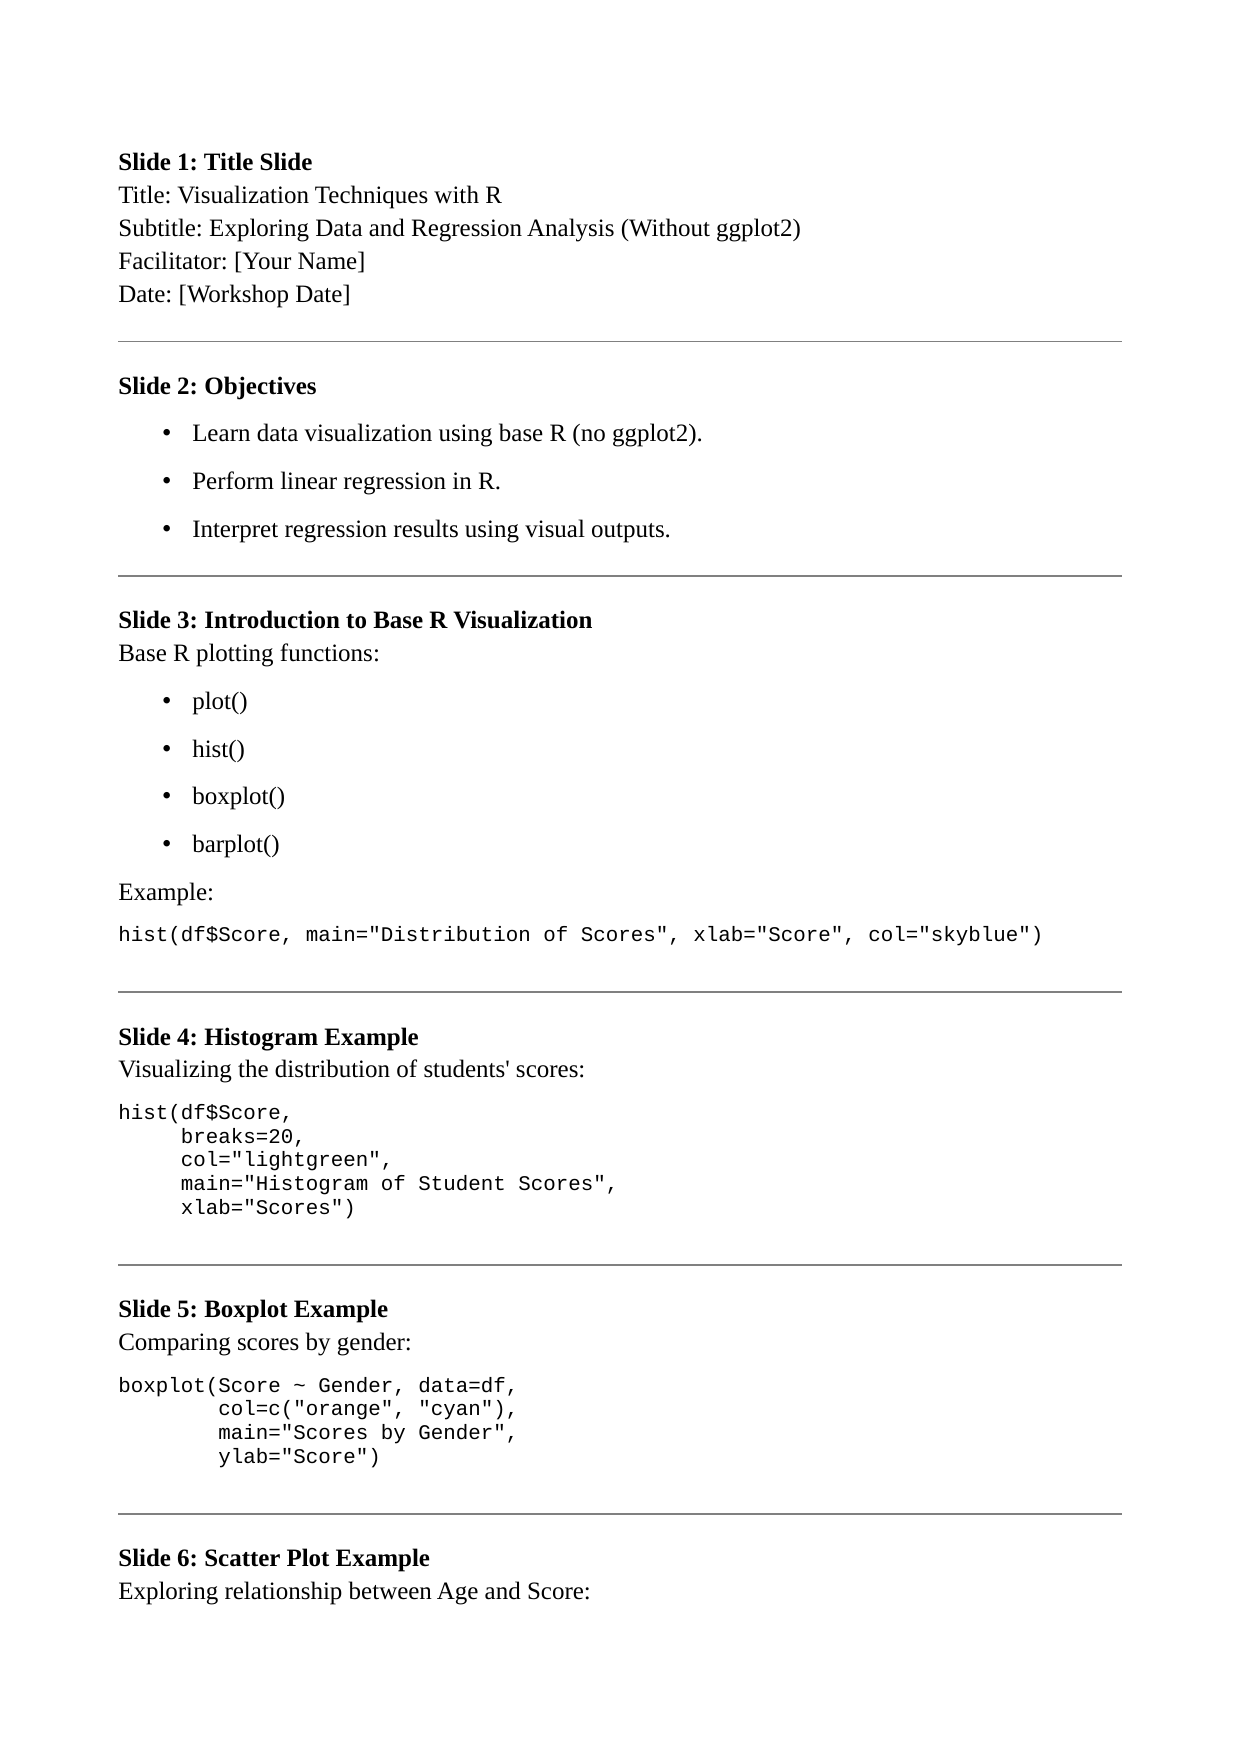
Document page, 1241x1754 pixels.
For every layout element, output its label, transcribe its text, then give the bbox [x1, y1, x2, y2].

list plot() [162, 686, 1122, 715]
text Slide 2: Objectives [118, 371, 1122, 399]
text col="lightgreen", [118, 1149, 1122, 1173]
list barplot() [162, 829, 1122, 858]
text Slide 5: Boxplot Example Comparing scores by gender: [118, 1294, 1122, 1356]
text ylab="Score") [118, 1446, 1122, 1469]
text xlab="Scores") [118, 1197, 1122, 1220]
text breaks=20, [118, 1126, 1122, 1149]
text Slide 3: Introduction to Base R Visualization Base R plotting functions: [118, 606, 1122, 667]
text hist(df$Score, [118, 1102, 1122, 1126]
list Interpret regression results using visual outputs. [162, 514, 1122, 542]
text Example: [118, 877, 1122, 905]
text hist(df$Score, main="Distribution of Scores", xlab="Score", col="skyblue") [118, 924, 1122, 948]
list boxplot() [162, 781, 1122, 810]
text main="Histogram of Student Scores", [118, 1173, 1122, 1197]
text col=c("orange", "cyan"), [118, 1398, 1122, 1422]
text Slide 4: Histogram Example Visualizing the distribution of students' scores: [118, 1022, 1122, 1083]
list Learn data visualization using base R (no ggplot2). [162, 418, 1122, 447]
text Slide 6: Scatter Plot Example Exploring relationship between Age and Score: [118, 1543, 1122, 1605]
list hist() [162, 734, 1122, 762]
text Slide 1: Title Slide Title: Visualization Techniques with R Subtitle: Exploring Data and Regression Analysis (Without ggplot2) Facilitator: [Your Name] Date: [Workshop Date] [118, 147, 1122, 308]
list Perform linear regression in R. [162, 466, 1122, 495]
text main="Scores by Gender", [118, 1422, 1122, 1446]
text boxplot(Score ~ Gender, data=df, [118, 1375, 1122, 1398]
